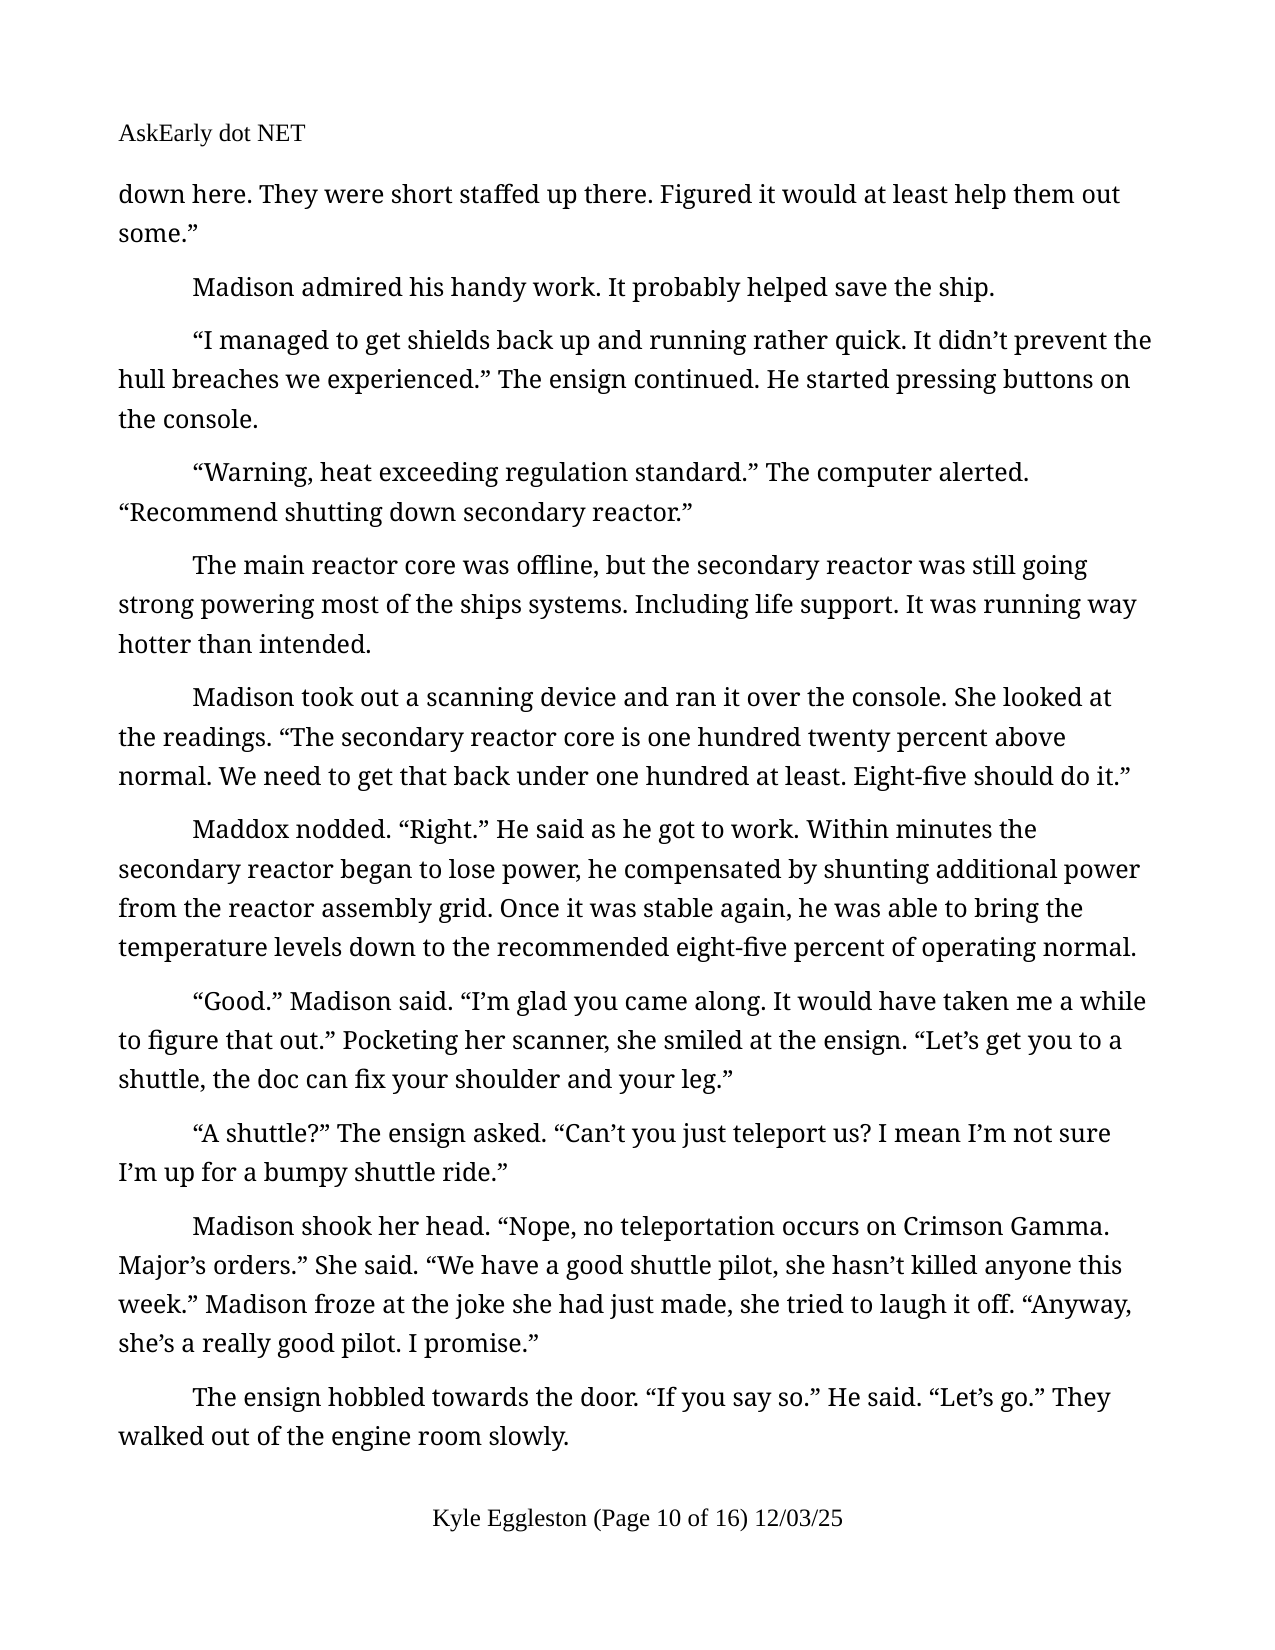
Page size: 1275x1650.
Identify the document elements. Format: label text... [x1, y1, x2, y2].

text “Warning, heat exceeding regulation standard.” The computer alerted. “Recommend shutting down secondary reactor.” [118, 455, 1157, 528]
text The ensign hobbled towards the door. “If you say so.” He said. “Let’s go.” They walked out of the engine room slowly. [118, 1380, 1157, 1453]
text Maddox nodded. “Right.” He said as he got to work. Within minutes the secondary reactor began to lose power, he compensated by shunting additional power from the reactor assembly grid. Once it was stable again, he was able to bring the temperature levels down to the recommended eight-five percent of operating normal. [118, 812, 1157, 964]
text Madison took out a scanning device and ran it over the console. She looked at the readings. “The secondary reactor core is one hundred twenty percent above normal. We need to get that back under one hundred at least. Eight-five should do it.” [118, 680, 1157, 792]
text “I managed to get shields back up and running rather quick. It didn’t prevent the hull breaches we experienced.” The ensign continued. He started pressing buttons on the console. [118, 323, 1157, 435]
text down here. They were short staffed up there. Figured it would at least help them out some.” [118, 176, 1157, 249]
text Madison admired his handy work. It probably helped save the ship. [118, 269, 1157, 303]
text The main reactor core was offline, but the secondary reactor was still going strong powering most of the ships systems. Including life support. It was running way hotter than intended. [118, 548, 1157, 660]
text Madison shook her head. “Nope, no teleportation occurs on Crimson Gamma. Major’s orders.” She said. “We have a good shuttle pilot, she hasn’t killed anyone this week.” Madison froze at the joke she had just made, she tried to laugh it off. “Anyway, she’s a really good pilot. I promise.” [118, 1208, 1157, 1360]
text “A shuttle?” The ensign asked. “Can’t you just teleport us? I mean I’m not sure I’m up for a bumpy shuttle ride.” [118, 1116, 1157, 1189]
text “Good.” Madison said. “I’m glad you came along. It would have taken me a while to figure that out.” Pocketing her scanner, she smiled at the ensign. “Let’s get you to a shuttle, the doc can fix your shoulder and your leg.” [118, 983, 1157, 1096]
